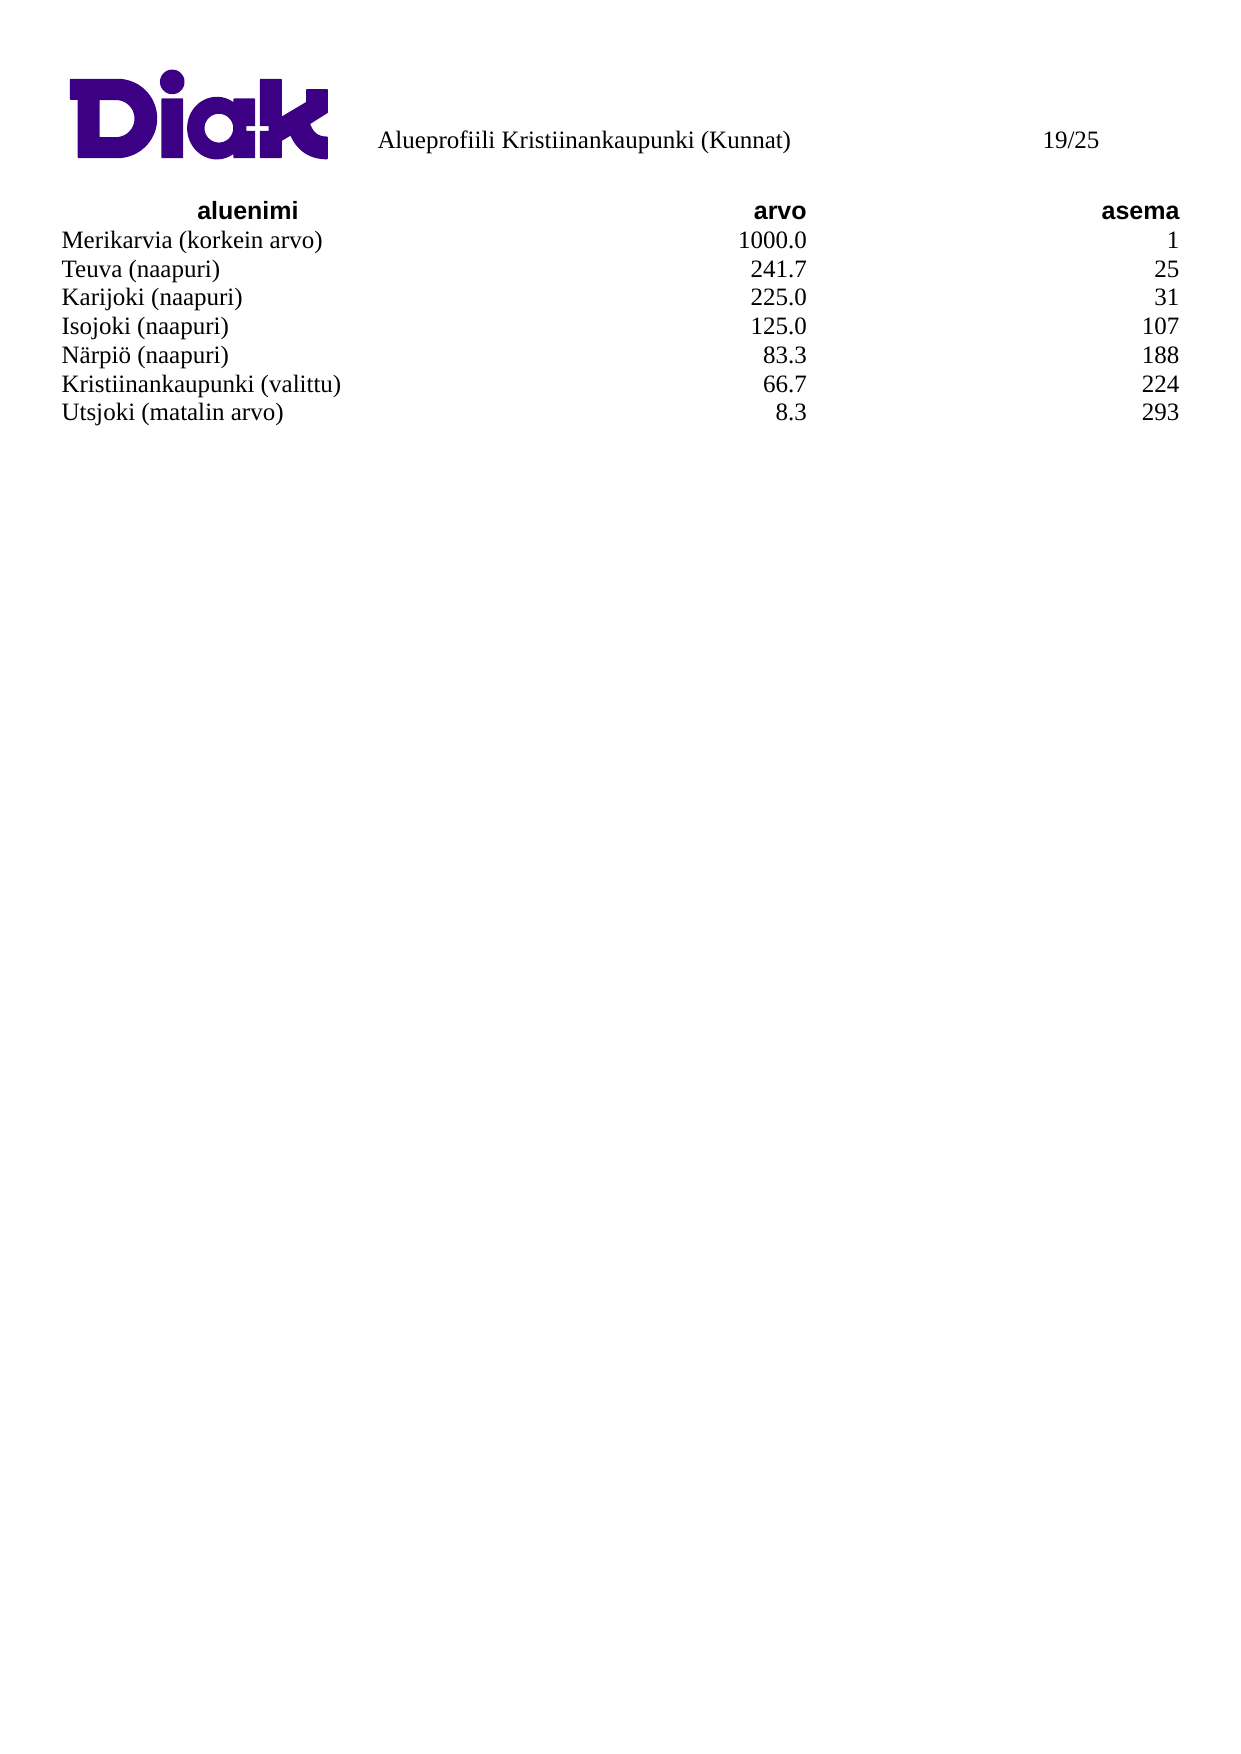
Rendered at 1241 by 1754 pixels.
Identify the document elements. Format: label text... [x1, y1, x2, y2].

table_cell 31 [806, 283, 1179, 311]
table_cell 125.0 [434, 311, 806, 340]
table_cell 66.7 [434, 369, 806, 397]
table_cell 107 [806, 311, 1179, 340]
table_cell 293 [806, 398, 1179, 426]
table_cell 188 [806, 340, 1179, 369]
table_header asema [806, 196, 1179, 225]
table_cell Teuva (naapuri) [61, 254, 434, 282]
table_cell Merikarvia (korkein arvo) [61, 225, 434, 254]
table_cell 83.3 [434, 340, 806, 369]
table_cell 1 [806, 225, 1179, 254]
table_cell 1000.0 [434, 225, 806, 254]
table_cell 224 [806, 369, 1179, 397]
table_header arvo [434, 196, 806, 225]
table_cell Karijoki (naapuri) [61, 283, 434, 311]
table_cell Isojoki (naapuri) [61, 311, 434, 340]
table_cell Kristiinankaupunki (valittu) [61, 369, 434, 397]
table_header aluenimi [61, 196, 434, 225]
table_cell 241.7 [434, 254, 806, 282]
table_cell 25 [806, 254, 1179, 282]
table_cell Utsjoki (matalin arvo) [61, 398, 434, 426]
table_cell 225.0 [434, 283, 806, 311]
table_cell Närpiö (naapuri) [61, 340, 434, 369]
table_cell 8.3 [434, 398, 806, 426]
